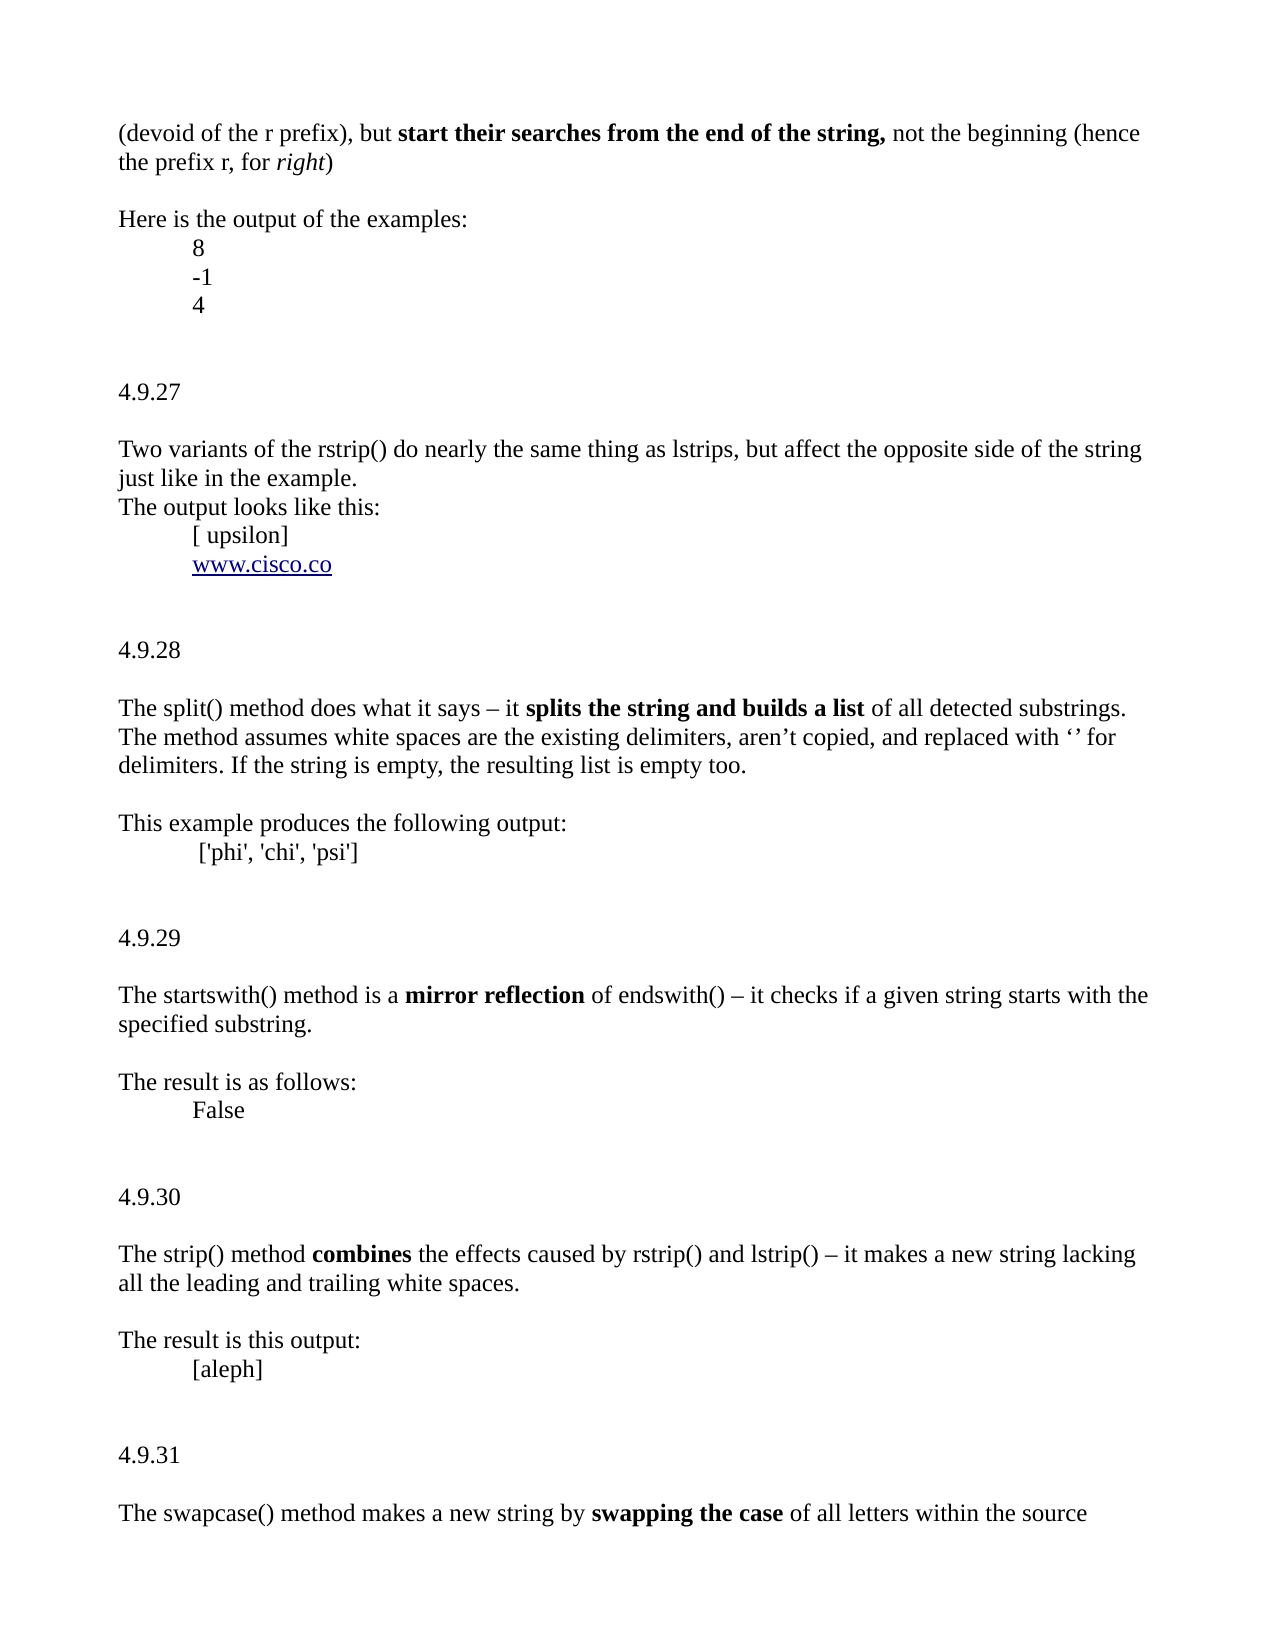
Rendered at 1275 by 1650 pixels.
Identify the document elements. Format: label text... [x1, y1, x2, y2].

text [ upsilon] [118, 521, 1157, 549]
text ['phi', 'chi', 'psi'] [118, 837, 1157, 866]
text The swapcase() method makes a new string by swapping the case of all letters within the source [118, 1498, 1157, 1527]
text False [118, 1096, 1157, 1124]
text This example produces the following output: [118, 808, 1157, 837]
text 4.9.30 [118, 1182, 1157, 1211]
text The strip() method combines the effects caused by rstrip() and lstrip() – it makes a new string lacking all the leading and trailing white spaces. [118, 1239, 1157, 1297]
text The result is this output: [118, 1326, 1157, 1354]
text -1 [118, 262, 1157, 291]
text 4.9.28 [118, 636, 1157, 664]
text 4.9.31 [118, 1441, 1157, 1469]
text 4.9.29 [118, 923, 1157, 952]
text The split() method does what it says – it splits the string and builds a list of all detected substrings. The method assumes white spaces are the existing delimiters, aren’t copied, and replaced with ‘’ for delimiters. If the string is empty, the resulting list is empty too. [118, 693, 1157, 779]
text Here is the output of the examples: [118, 204, 1157, 233]
text 4 [118, 291, 1157, 319]
text [aleph] [118, 1354, 1157, 1383]
text The startswith() method is a mirror reflection of endswith() – it checks if a given string starts with the specified substring. [118, 981, 1157, 1038]
text The output looks like this: [118, 492, 1157, 521]
text (devoid of the r prefix), but start their searches from the end of the string, not the beginning (hence the prefix r, for right) [118, 118, 1157, 176]
text 4.9.27 [118, 377, 1157, 406]
text The result is as follows: [118, 1067, 1157, 1096]
text 8 [118, 233, 1157, 262]
text Two variants of the rstrip() do nearly the same thing as lstrips, but affect the opposite side of the string just like in the example. [118, 434, 1157, 492]
text www.cisco.co [118, 549, 1157, 578]
